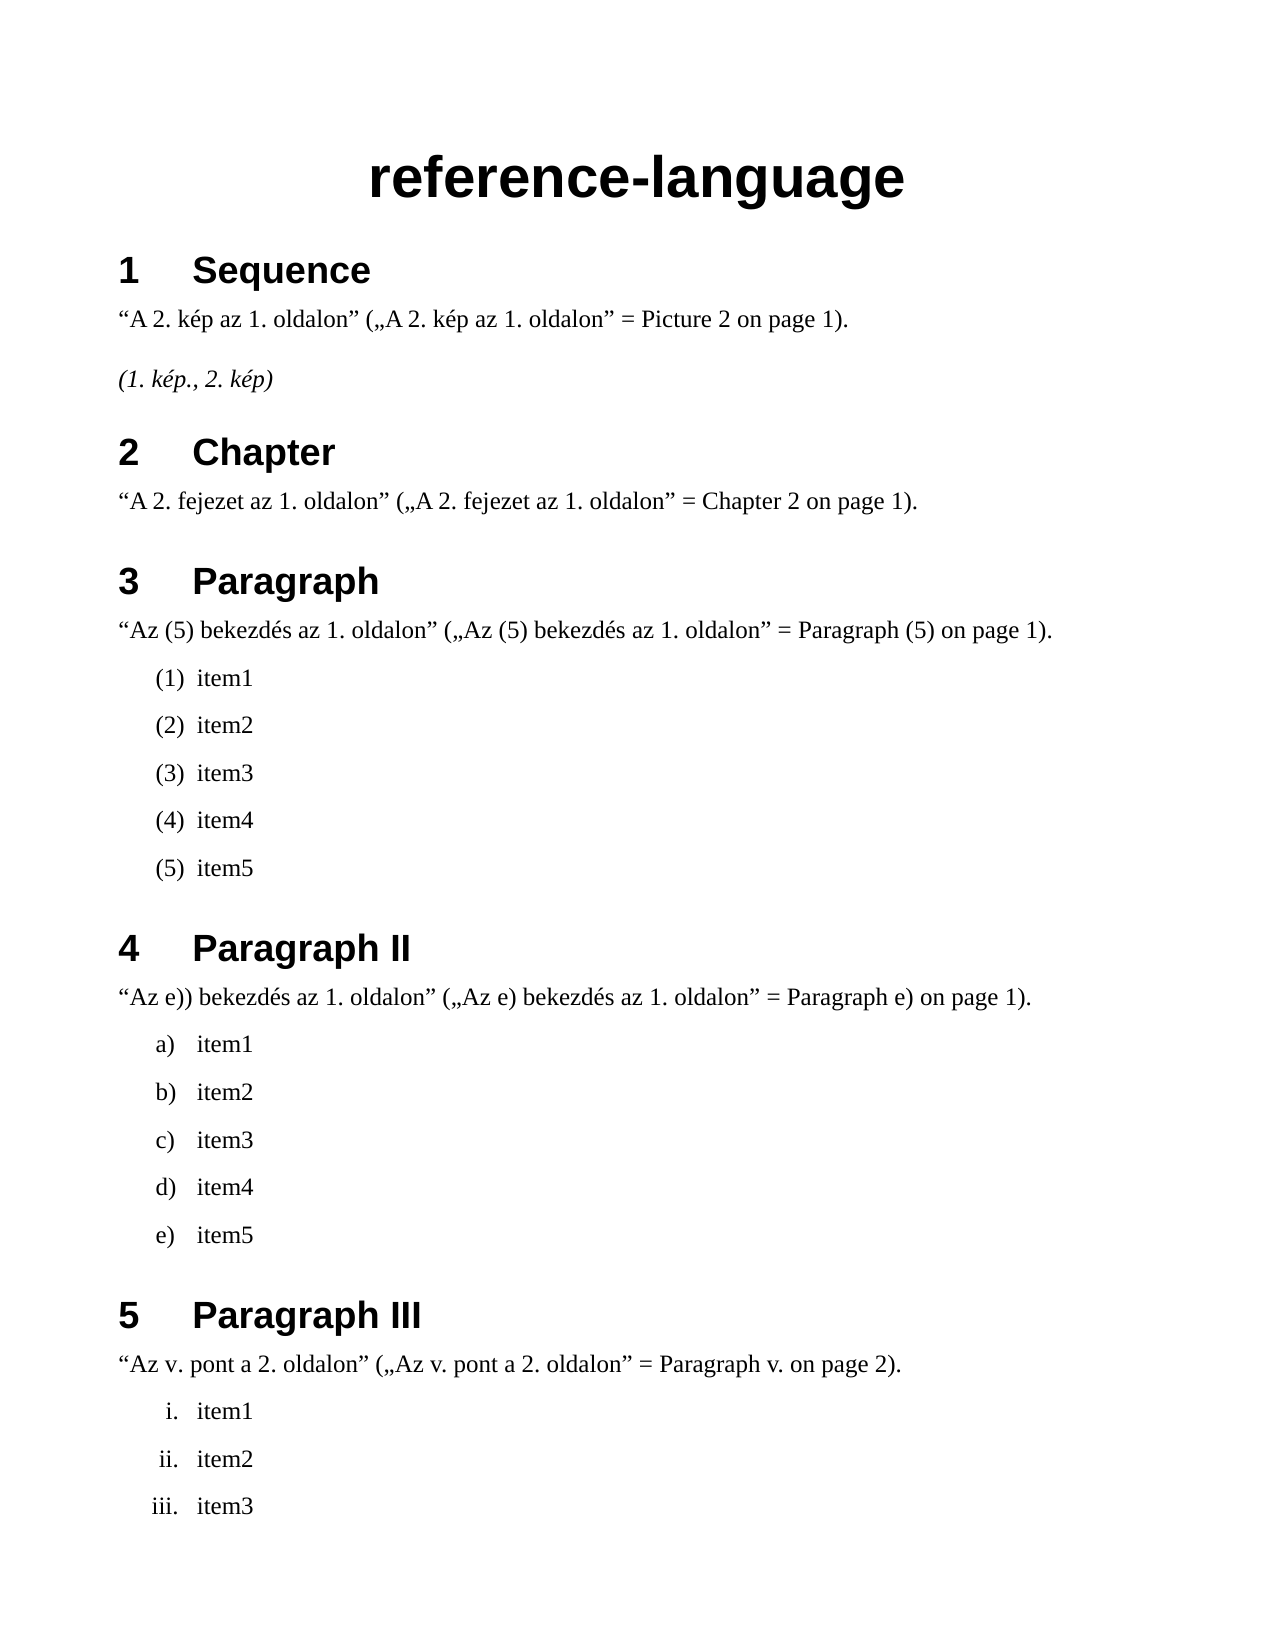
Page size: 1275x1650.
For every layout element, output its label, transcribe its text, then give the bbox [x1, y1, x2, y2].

text “A (4) bekezdés az 1. oldalon” („Az (5) bekezdés az 1. oldalon” = Paragraph (5) on page 1). [118, 615, 1157, 644]
list item2 [155, 710, 1157, 739]
list item5 [155, 853, 1157, 882]
text “Az v. pont a 2. oldalon” („Az v. pont a 2. oldalon” = Paragraph v. on page 2). [118, 1349, 1157, 1377]
list item3 [155, 758, 1157, 787]
text “Az e) bekezdés az 1. oldalon” („Az e) bekezdés az 1. oldalon” = Paragraph e) on page 1). [118, 982, 1157, 1011]
subtitle Sequence [118, 248, 1157, 291]
title reference-language [118, 143, 1157, 210]
list item2 [155, 1077, 1157, 1106]
list item4 [155, 1172, 1157, 1201]
list item1 [155, 663, 1157, 691]
subtitle Paragraph III [118, 1292, 1157, 1336]
list item2 [178, 1444, 1157, 1473]
list item5 [155, 1220, 1157, 1249]
list item3 [178, 1491, 1157, 1520]
subtitle Paragraph [118, 559, 1157, 603]
list item1 [178, 1396, 1157, 1425]
subtitle Chapter [118, 430, 1157, 474]
list item1 [155, 1029, 1157, 1058]
list item3 [155, 1125, 1157, 1153]
list item4 [155, 806, 1157, 834]
subtitle Paragraph II [118, 926, 1157, 969]
text “A 2. kép az 1. oldalon” („A 2. kép az 1. oldalon” = Picture 2 on page 1). [118, 304, 1157, 333]
text (1. kép., 2. kép) [118, 364, 1157, 393]
text “A 2. fejezet az 1. oldalon” („A 2. fejezet az 1. oldalon” = Chapter 2 on page 1). [118, 486, 1157, 515]
